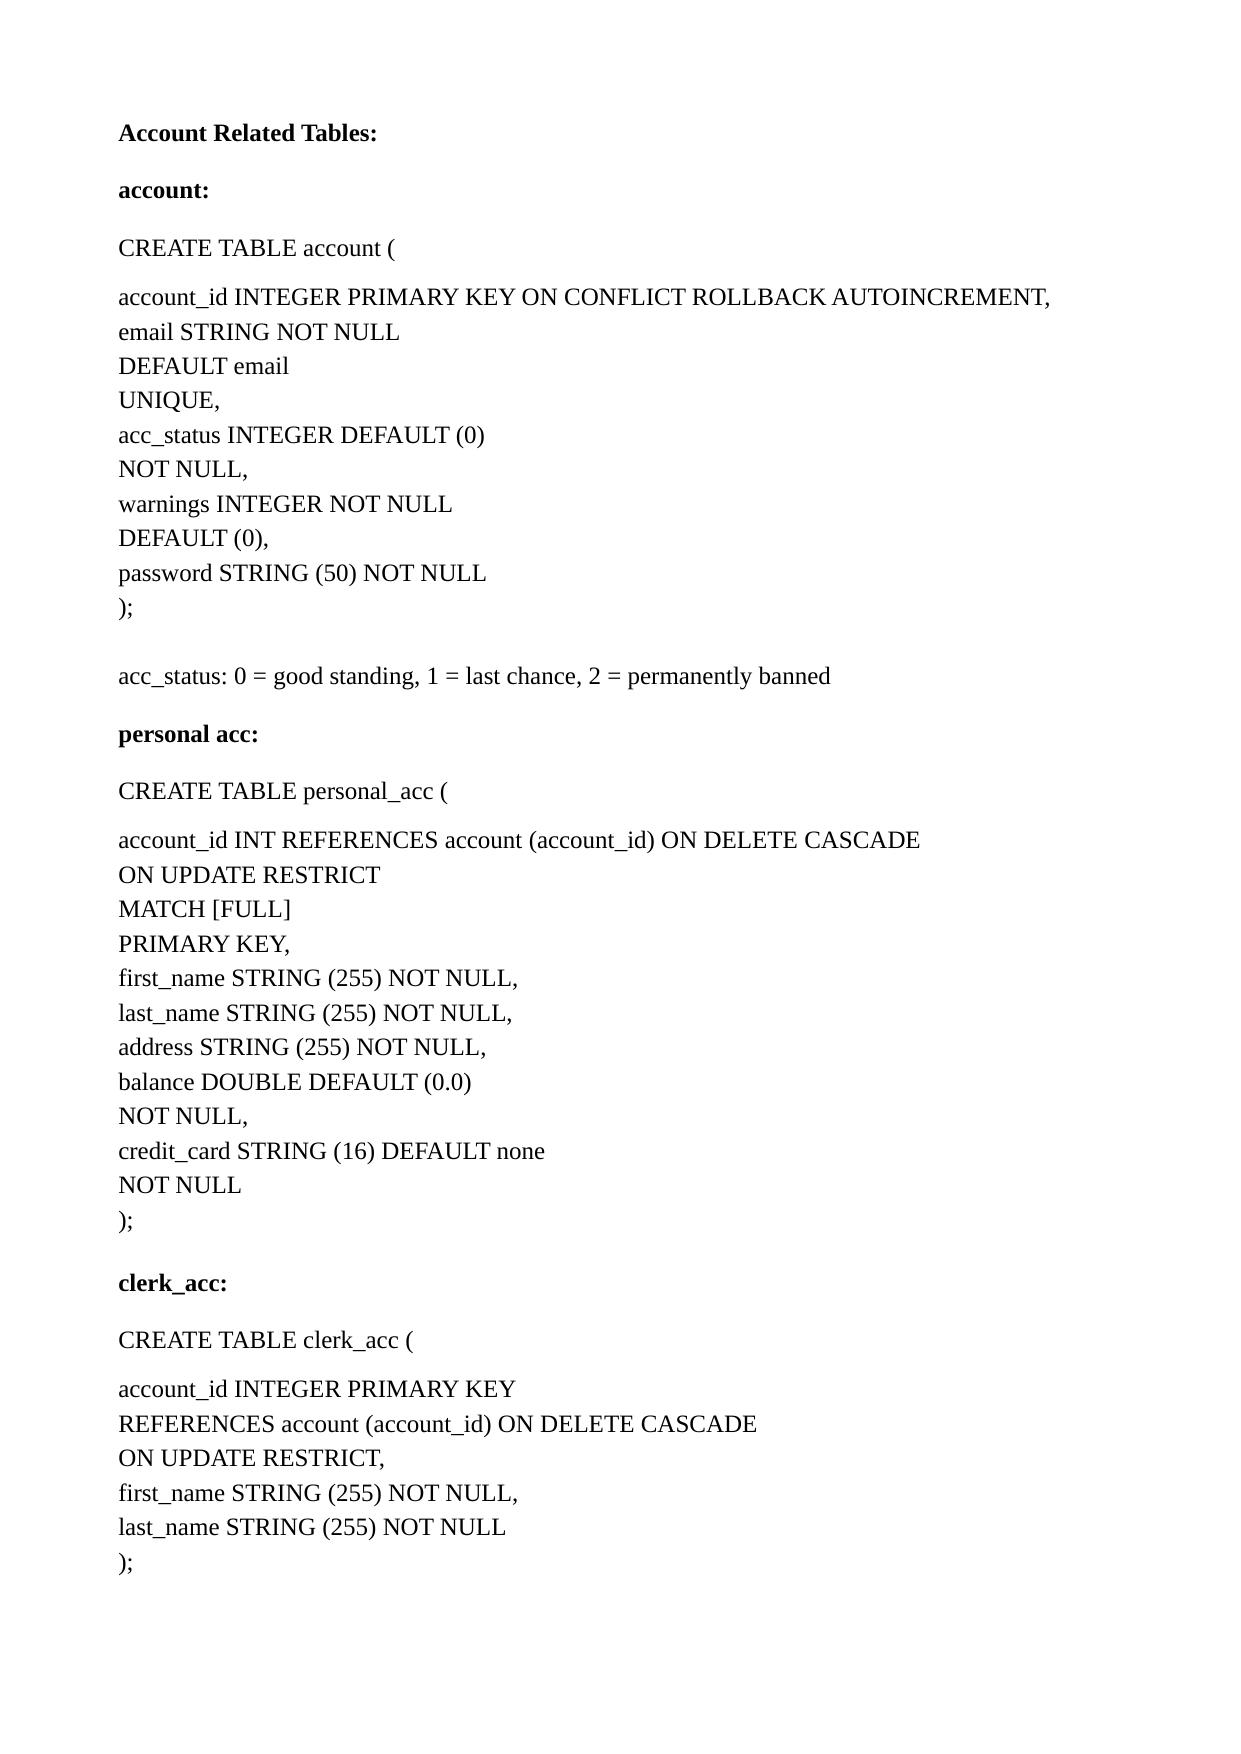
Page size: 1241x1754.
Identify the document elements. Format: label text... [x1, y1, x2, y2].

text personal acc: [118, 719, 1122, 748]
text address STRING (255) NOT NULL, [118, 1032, 1122, 1061]
text account_id INTEGER PRIMARY KEY [118, 1374, 1122, 1403]
text acc_status INTEGER DEFAULT (0) [118, 420, 1122, 449]
text NOT NULL, [118, 454, 1122, 483]
text ON UPDATE RESTRICT [118, 860, 1122, 889]
text ); [118, 592, 1122, 621]
text clerk_acc: [118, 1268, 1122, 1297]
text REFERENCES account (account_id) ON DELETE CASCADE [118, 1409, 1122, 1438]
text ON UPDATE RESTRICT, [118, 1443, 1122, 1472]
text account_id INT REFERENCES account (account_id) ON DELETE CASCADE [118, 826, 1122, 854]
text Account Related Tables: [118, 118, 1122, 147]
text PRIMARY KEY, [118, 929, 1122, 958]
text password STRING (50) NOT NULL [118, 558, 1122, 587]
text MATCH [FULL] [118, 894, 1122, 923]
text CREATE TABLE account ( [118, 233, 1122, 262]
text credit_card STRING (16) DEFAULT none [118, 1136, 1122, 1164]
text first_name STRING (255) NOT NULL, [118, 1478, 1122, 1507]
text DEFAULT email [118, 351, 1122, 380]
text ); [118, 1547, 1122, 1576]
text CREATE TABLE personal_acc ( [118, 776, 1122, 805]
text UNIQUE, [118, 386, 1122, 414]
text NOT NULL, [118, 1101, 1122, 1130]
text acc_status: 0 = good standing, 1 = last chance, 2 = permanently banned [118, 661, 1122, 690]
text email STRING NOT NULL [118, 317, 1122, 345]
text last_name STRING (255) NOT NULL, [118, 998, 1122, 1027]
text NOT NULL [118, 1170, 1122, 1199]
text warnings INTEGER NOT NULL [118, 489, 1122, 518]
text account: [118, 176, 1122, 204]
text DEFAULT (0), [118, 523, 1122, 552]
text ); [118, 1205, 1122, 1233]
text CREATE TABLE clerk_acc ( [118, 1326, 1122, 1354]
text last_name STRING (255) NOT NULL [118, 1512, 1122, 1541]
text balance DOUBLE DEFAULT (0.0) [118, 1067, 1122, 1096]
text account_id INTEGER PRIMARY KEY ON CONFLICT ROLLBACK AUTOINCREMENT, [118, 282, 1122, 311]
text first_name STRING (255) NOT NULL, [118, 963, 1122, 992]
